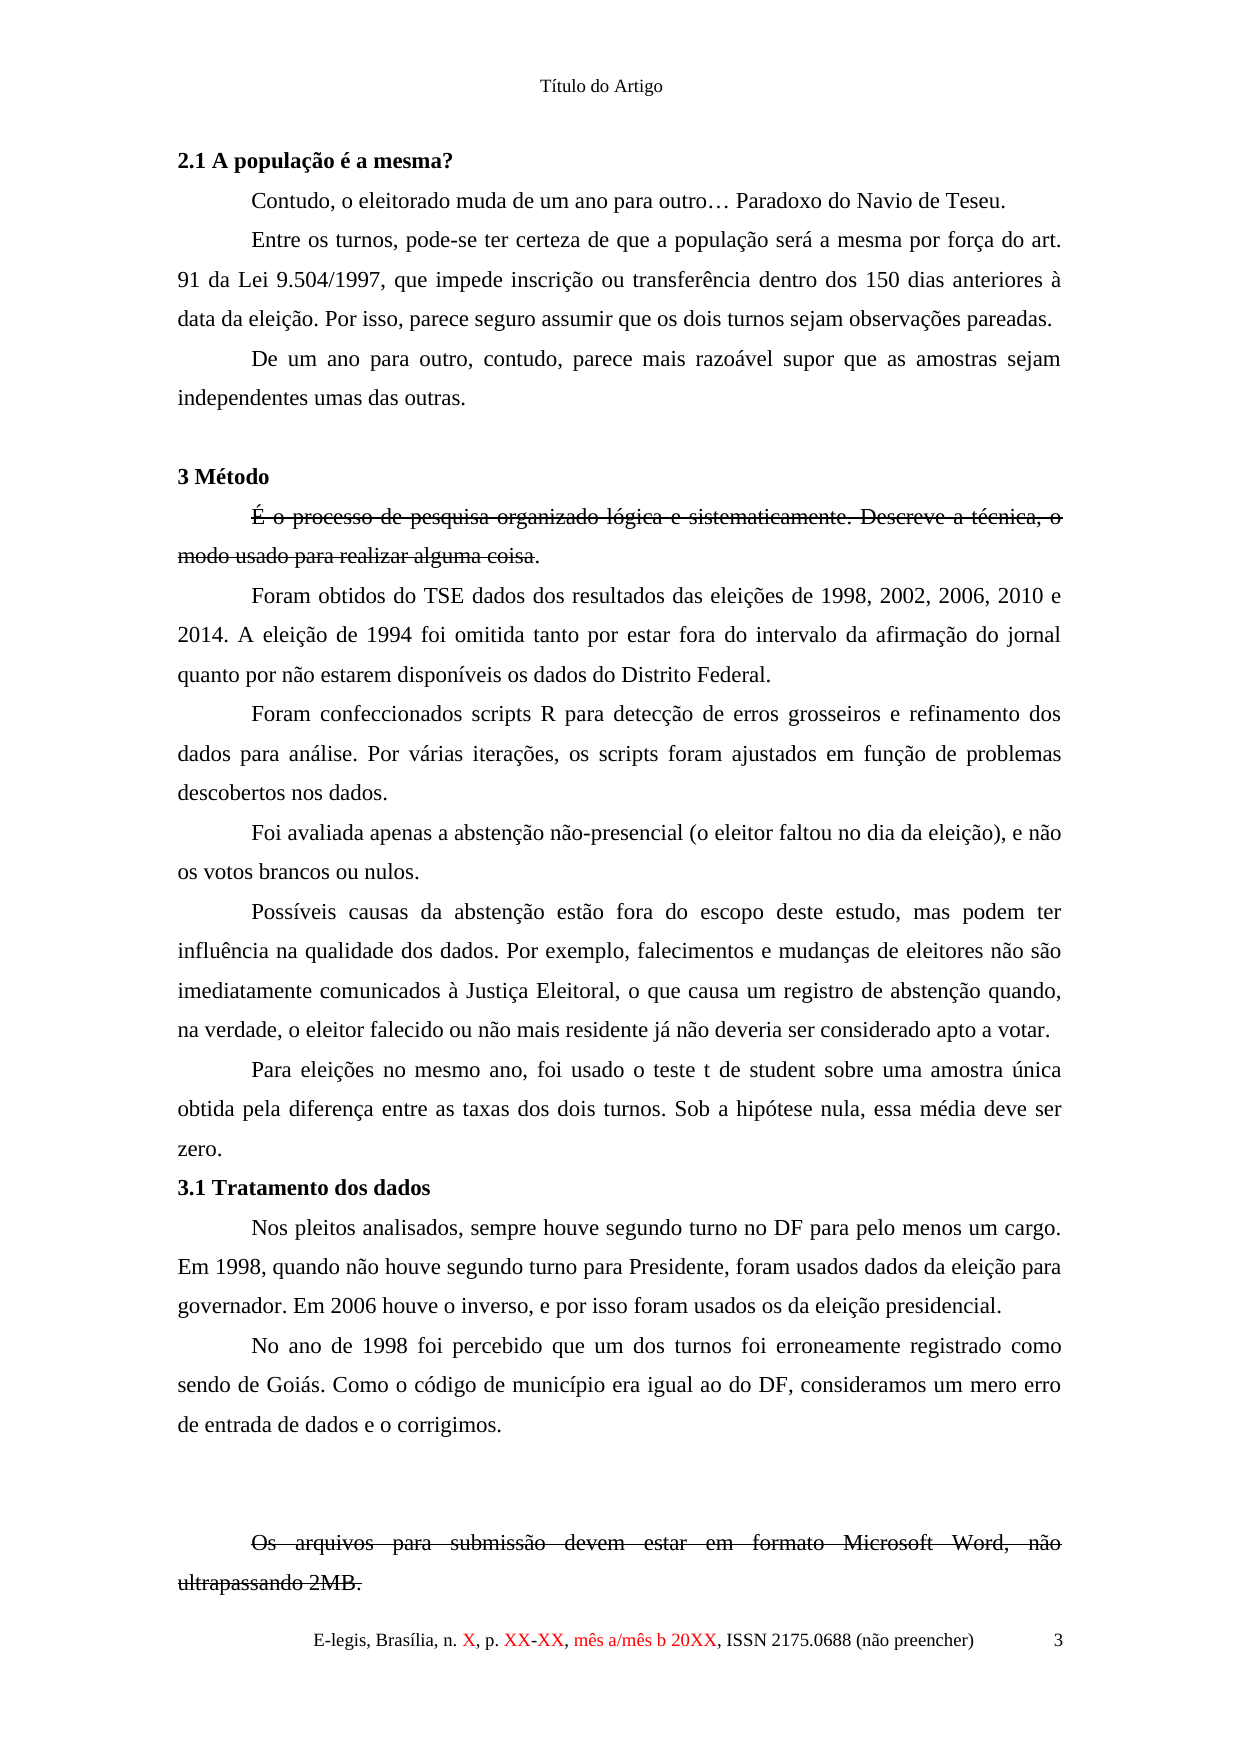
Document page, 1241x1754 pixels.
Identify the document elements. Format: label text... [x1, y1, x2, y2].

text Para eleições no mesmo ano, foi usado o teste t de student sobre uma amostra única obtida pela diferença entre as taxas dos dois turnos. Sob a hipótese nula, essa média deve ser zero. [177, 1056, 1063, 1161]
text Contudo, o eleitorado muda de um ano para outro… Paradoxo do Navio de Teseu. [177, 187, 1063, 213]
text Os arquivos para submissão devem estar em formato Microsoft Word, não ultrapassando 2MB. [177, 1529, 1063, 1595]
text Entre os turnos, pode-se ter certeza de que a população será a mesma por força do art. 91 da Lei 9.504/1997, que impede inscrição ou transferência dentro dos 150 dias anteriores à data da eleição. Por isso, parece seguro assumir que os dois turnos sejam observações pareadas. [177, 227, 1063, 332]
text Possíveis causas da abstenção estão fora do escopo deste estudo, mas podem ter influência na qualidade dos dados. Por exemplo, falecimentos e mudanças de eleitores não são imediatamente comunicados à Justiça Eleitoral, o que causa um registro de abstenção quando, na verdade, o eleitor falecido ou não mais residente já não deveria ser considerado apto a votar. [177, 898, 1063, 1042]
text No ano de 1998 foi percebido que um dos turnos foi erroneamente registrado como sendo de Goiás. Como o código de município era igual ao do DF, consideramos um mero erro de entrada de dados e o corrigimos. [177, 1332, 1063, 1437]
text 2.1 A população é a mesma? [177, 148, 1063, 174]
text 3 Método [177, 463, 1063, 490]
text É o processo de pesquisa organizado lógica e sistematicamente. Descreve a técnica, o modo usado para realizar alguma coisa. [177, 503, 1063, 569]
text De um ano para outro, contudo, parece mais razoável supor que as amostras sejam independentes umas das outras. [177, 345, 1063, 411]
text Foi avaliada apenas a abstenção não-presencial (o eleitor faltou no dia da eleição), e não os votos brancos ou nulos. [177, 819, 1063, 884]
text Foram confeccionados scripts R para detecção de erros grosseiros e refinamento dos dados para análise. Por várias iterações, os scripts foram ajustados em função de problemas descobertos nos dados. [177, 700, 1063, 806]
text 3.1 Tratamento dos dados [177, 1174, 1063, 1200]
text Nos pleitos analisados, sempre houve segundo turno no DF para pelo menos um cargo. Em 1998, quando não houve segundo turno para Presidente, foram usados dados da eleição para governador. Em 2006 houve o inverso, e por isso foram usados os da eleição presidencial. [177, 1213, 1063, 1319]
text Foram obtidos do TSE dados dos resultados das eleições de 1998, 2002, 2006, 2010 e 2014. A eleição de 1994 foi omitida tanto por estar fora do intervalo da afirmação do jornal quanto por não estarem disponíveis os dados do Distrito Federal. [177, 582, 1063, 687]
